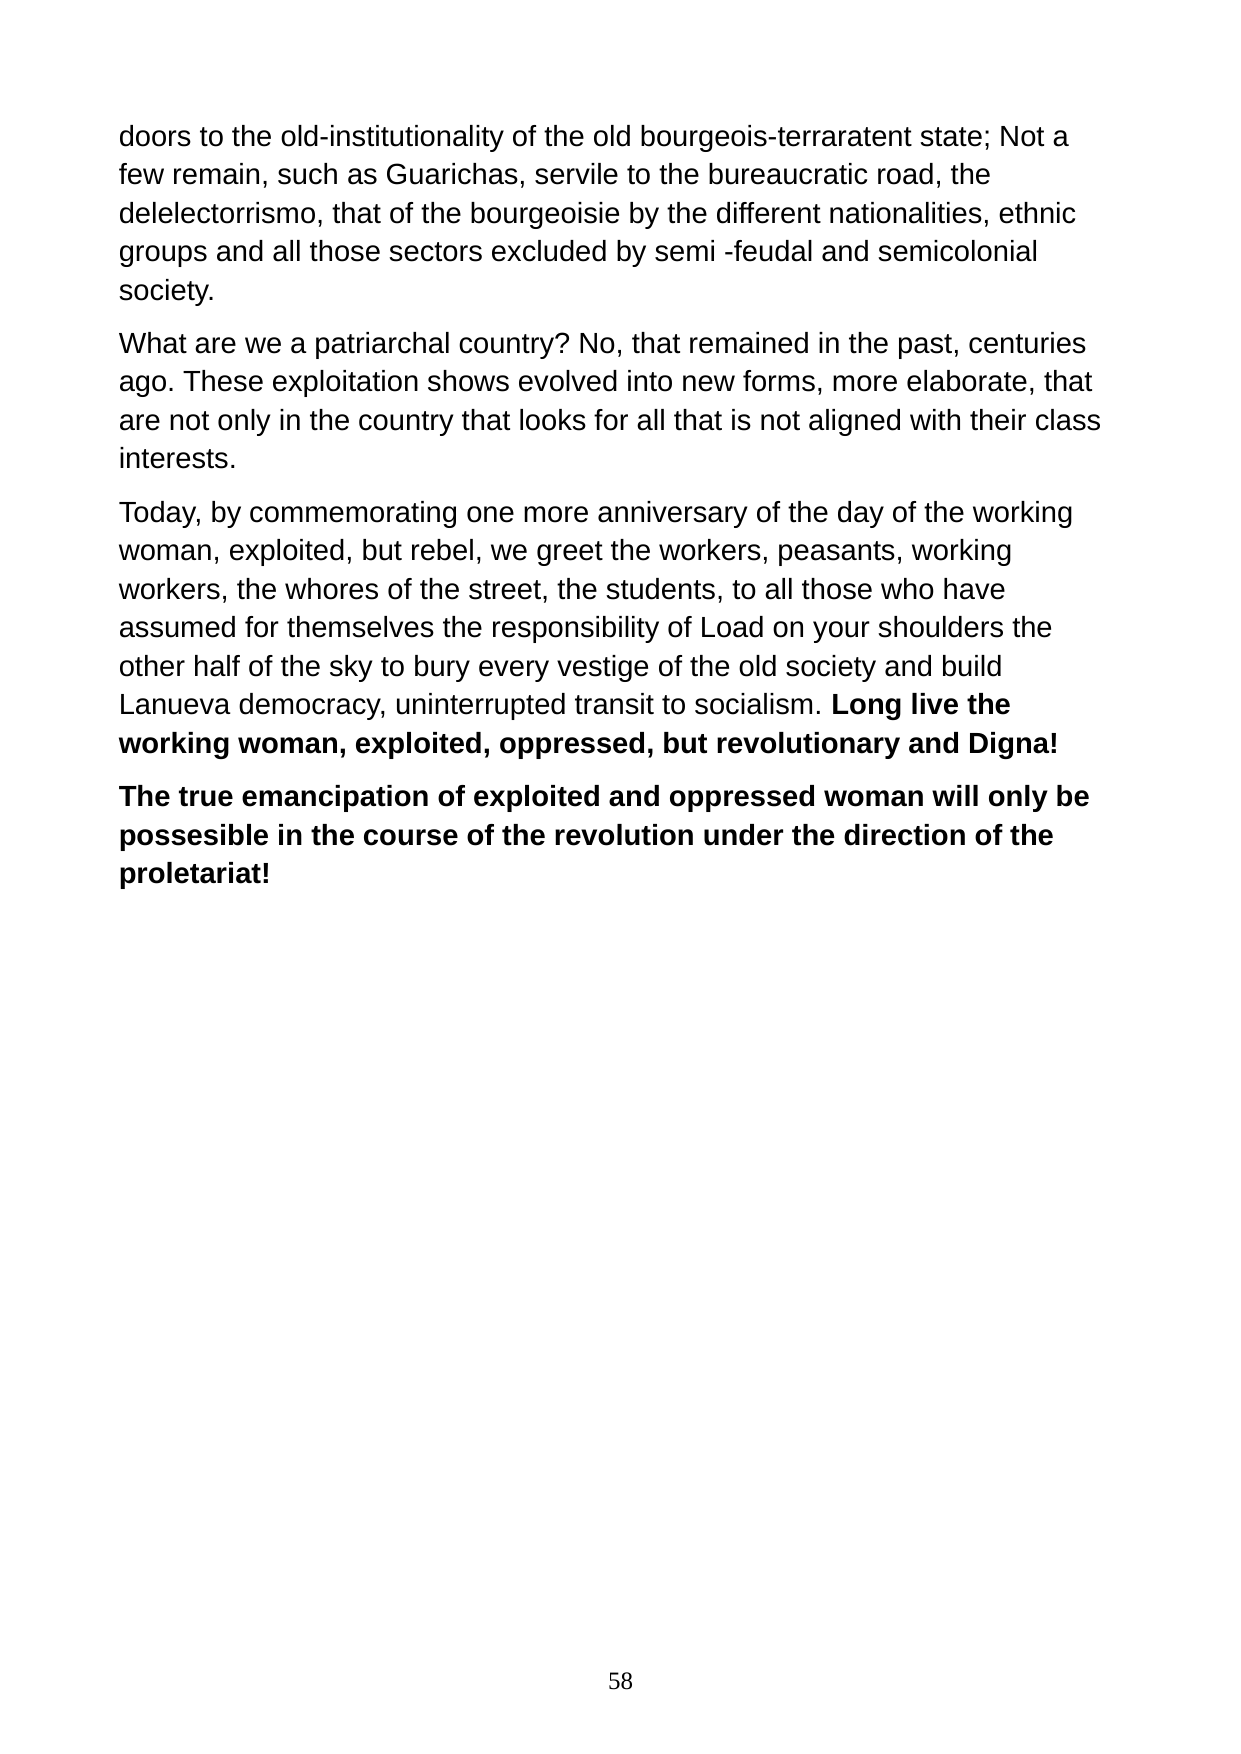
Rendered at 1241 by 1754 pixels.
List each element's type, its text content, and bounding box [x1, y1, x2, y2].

text Today, by commemorating one more anniversary of the day of the working woman, exploited, but rebel, we greet the workers, peasants, working workers, the whores of the street, the students, to all those who have assumed for themselves the responsibility of Load on your shoulders the other half of the sky to bury every vestige of the old society and build Lanueva democracy, uninterrupted transit to socialism. Long live the working woman, exploited, oppressed, but revolutionary and Digna! [118, 494, 1122, 759]
text What are we a patriarchal country? No, that remained in the past, centuries ago. These exploitation shows evolved into new forms, more elaborate, that are not only in the country that looks for all that is not aligned with their class interests. [118, 326, 1122, 475]
text doors to the old-institutionality of the old bourgeois-terraratent state; Not a few remain, such as Guarichas, servile to the bureaucratic road, the delelectorrismo, that of the bourgeoisie by the different nationalities, ethnic groups and all those sectors excluded by semi -feudal and semicolonial society. [118, 118, 1122, 306]
text The true emancipation of exploited and oppressed woman will only be possesible in the course of the revolution under the direction of the proletariat! [118, 779, 1122, 889]
